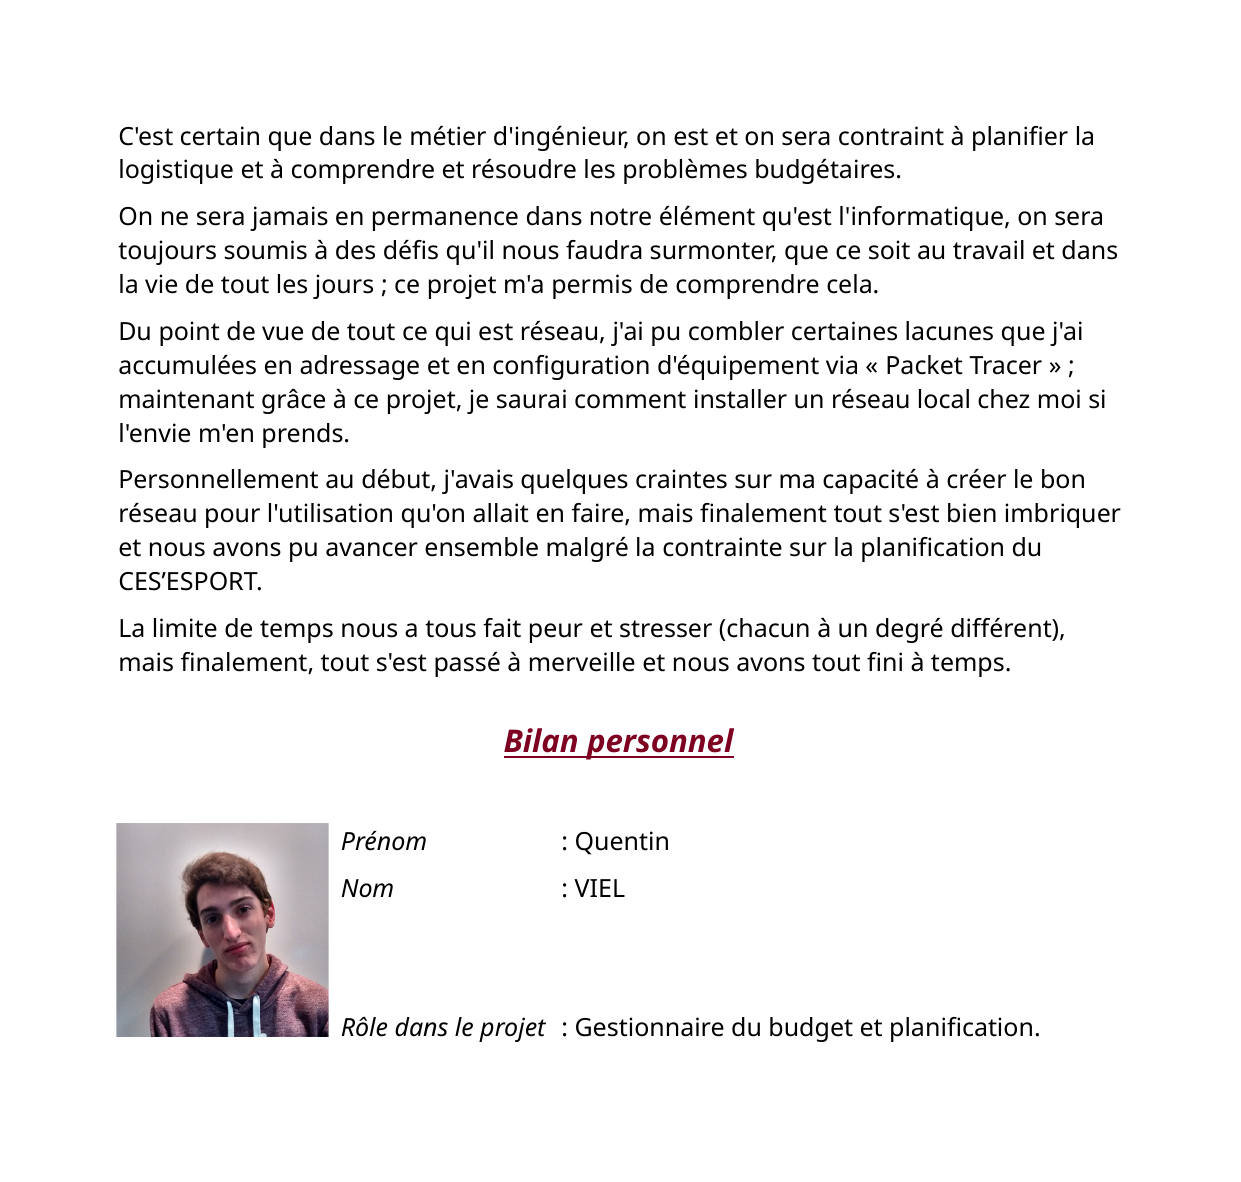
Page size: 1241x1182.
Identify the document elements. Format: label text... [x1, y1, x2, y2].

text On ne sera jamais en permanence dans notre élément qu'est l'informatique, on sera toujours soumis à des défis qu'il nous faudra surmonter, que ce soit au travail et dans la vie de tout les jours ; ce projet m'a permis de comprendre cela. [118, 199, 1122, 301]
text C'est certain que dans le métier d'ingénieur, on est et on sera contraint à planifier la logistique et à comprendre et résoudre les problèmes budgétaires. [118, 118, 1122, 186]
text Du point de vue de tout ce qui est réseau, j'ai pu combler certaines lacunes que j'ai accumulées en adressage et en configuration d'équipement via « Packet Tracer » ; maintenant grâce à ce projet, je saurai comment installer un réseau local chez moi si l'envie m'en prends. [118, 313, 1122, 449]
text Prénom : Quentin [329, 824, 1122, 858]
text Bilan personnel [118, 719, 1122, 762]
text La limite de temps nous a tous fait peur et stresser (chacun à un degré différent), mais finalement, tout s'est passé à merveille et nous avons tout fini à temps. [118, 611, 1122, 679]
picture [116, 823, 329, 1037]
text Nom : VIEL [329, 870, 1122, 904]
text Personnellement au début, j'avais quelques craintes sur ma capacité à créer le bon réseau pour l'utilisation qu'on allait en faire, mais finalement tout s'est bien imbriquer et nous avons pu avancer ensemble malgré la contrainte sur la planification du CES’ESPORT. [118, 462, 1122, 598]
text Rôle dans le projet : Gestionnaire du budget et planification. [118, 1009, 1122, 1044]
